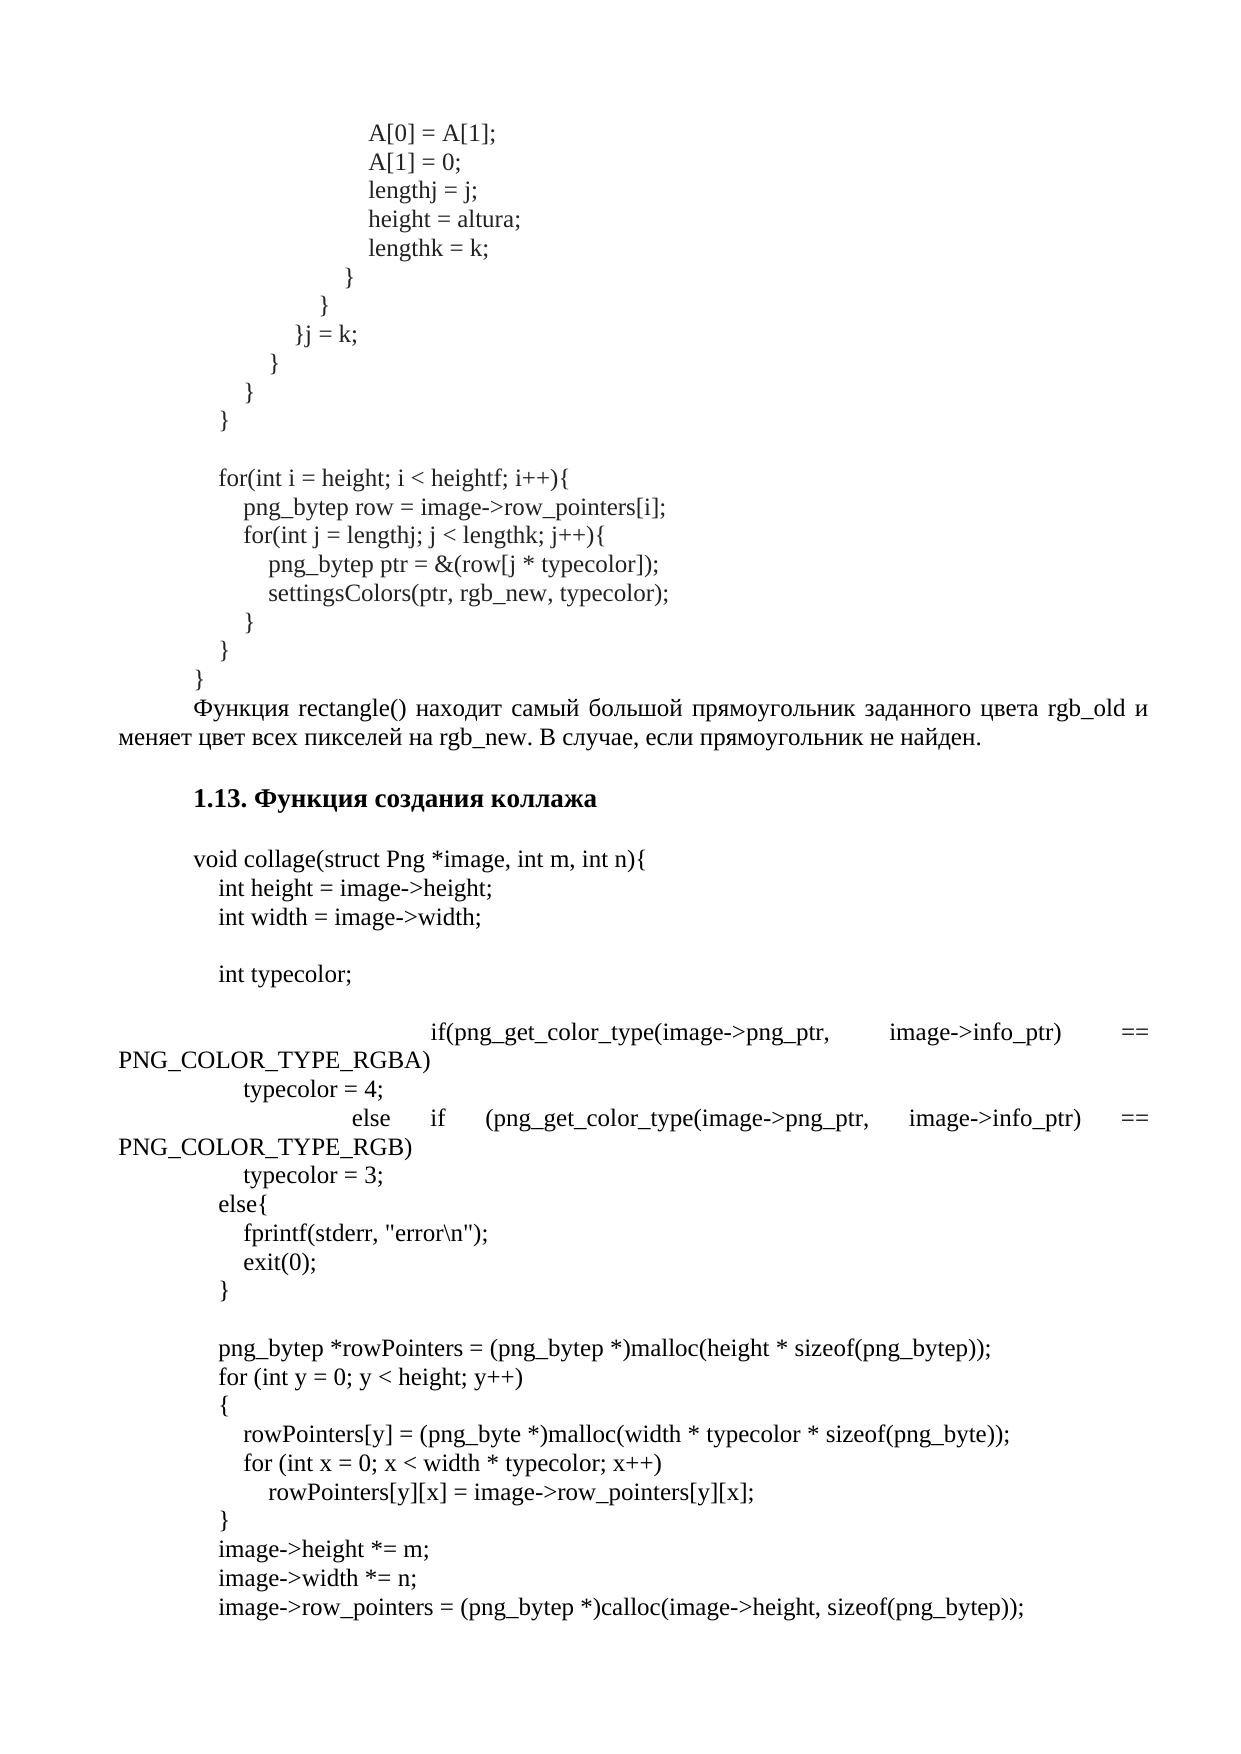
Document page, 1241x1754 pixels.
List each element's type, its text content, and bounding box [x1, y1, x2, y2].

text image->row_pointers = (png_bytep *)calloc(image->height, sizeof(png_bytep)); [118, 1592, 1149, 1620]
text int width = image->width; [118, 902, 1149, 930]
text typecolor = 4; [118, 1074, 1149, 1103]
text rowPointers[y][x] = image->row_pointers[y][x]; [118, 1477, 1149, 1505]
text A[0] = A[1]; [118, 118, 1149, 147]
text png_bytep ptr = &(row[j * typecolor]); [118, 549, 1149, 578]
text } [118, 1505, 1149, 1534]
text } [118, 406, 1149, 434]
text } [118, 262, 1149, 291]
text lengthk = k; [118, 233, 1149, 262]
text for(int j = lengthj; j < lengthk; j++){ [118, 521, 1149, 549]
text settingsColors(ptr, rgb_new, typecolor); [118, 578, 1149, 607]
text lengthj = j; [118, 176, 1149, 204]
text else if (png_get_color_type(image->png_ptr, image->info_ptr) == PNG_COLOR_TYPE_RGB) [118, 1103, 1149, 1160]
text image->width *= n; [118, 1563, 1149, 1592]
text height = altura; [118, 204, 1149, 233]
text A[1] = 0; [118, 147, 1149, 176]
text typecolor = 3; [118, 1160, 1149, 1189]
text } [118, 636, 1149, 664]
text exit(0); [118, 1247, 1149, 1275]
text for(int i = height; i < heightf; i++){ [118, 463, 1149, 492]
text if(png_get_color_type(image->png_ptr, image->info_ptr) == PNG_COLOR_TYPE_RGBA) [118, 1017, 1149, 1074]
text fprintf(stderr, "error\n"); [118, 1218, 1149, 1247]
text png_bytep *rowPointers = (png_bytep *)malloc(height * sizeof(png_bytep)); [118, 1333, 1149, 1362]
text int typecolor; [118, 959, 1149, 988]
text void collage(struct Png *image, int m, int n){ [118, 844, 1149, 873]
text Функция rectangle() находит самый большой прямоугольник заданного цвета rgb_old и меняет цвет всех пикселей на rgb_new. В случае, если прямоугольник не найден. [118, 693, 1149, 751]
text int height = image->height; [118, 873, 1149, 902]
text else{ [118, 1189, 1149, 1218]
text } [118, 664, 1149, 693]
text } [118, 348, 1149, 377]
text png_bytep row = image->row_pointers[i]; [118, 492, 1149, 521]
text }j = k; [118, 319, 1149, 348]
text { [118, 1390, 1149, 1419]
text } [118, 607, 1149, 636]
text } [118, 377, 1149, 406]
text 1.13. Функция создания коллажа [118, 782, 1149, 813]
text } [118, 291, 1149, 319]
text rowPointers[y] = (png_byte *)malloc(width * typecolor * sizeof(png_byte)); [118, 1419, 1149, 1448]
text } [118, 1275, 1149, 1304]
text image->height *= m; [118, 1534, 1149, 1563]
text for (int y = 0; y < height; y++) [118, 1362, 1149, 1390]
text for (int x = 0; x < width * typecolor; x++) [118, 1448, 1149, 1477]
